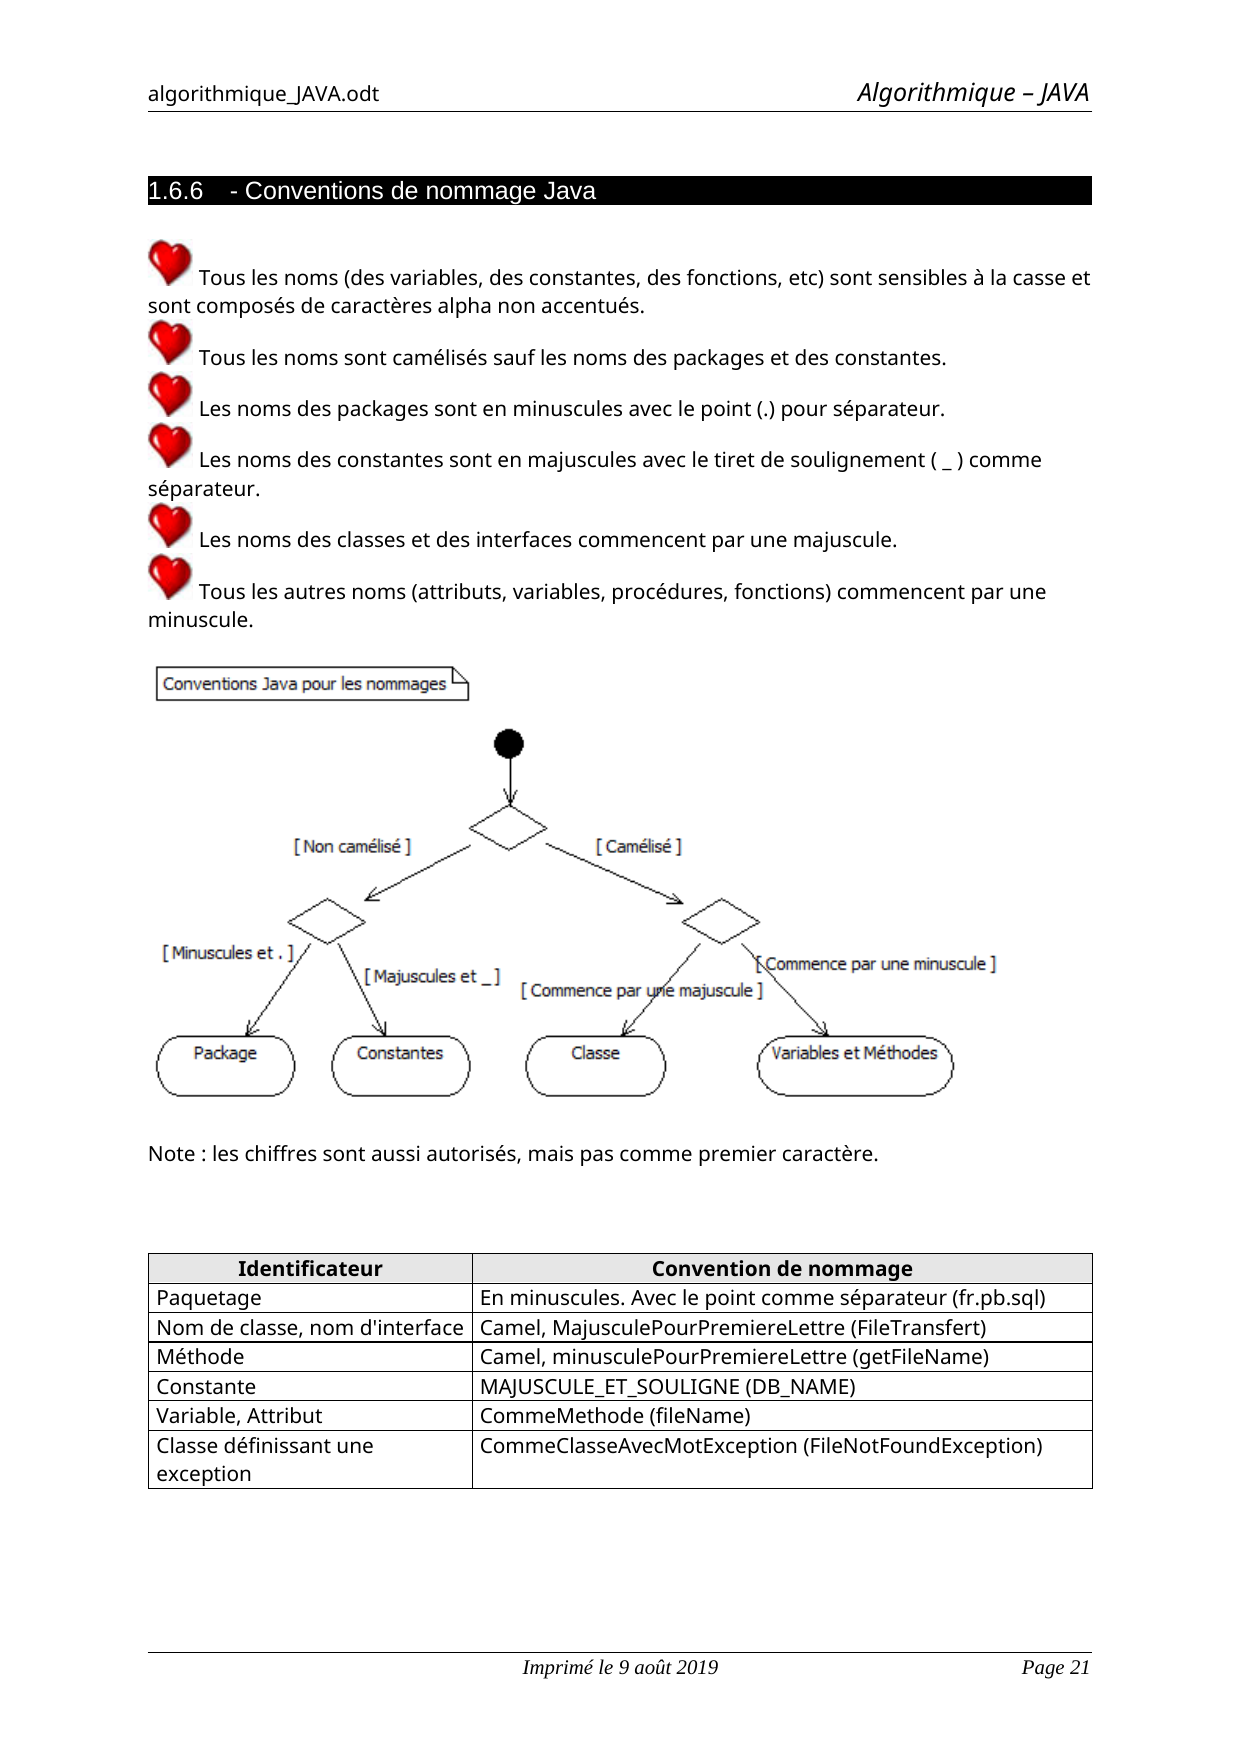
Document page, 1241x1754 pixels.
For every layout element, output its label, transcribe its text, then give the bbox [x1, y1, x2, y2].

table_cell Paquetage [149, 1284, 472, 1312]
text Tous les noms sont camélisés sauf les noms des packages et des constantes. [148, 320, 1092, 371]
text Les noms des packages sont en minuscules avec le point (.) pour séparateur. [148, 371, 1092, 423]
picture [147, 553, 193, 600]
table_cell CommeMethode (fileName) [473, 1401, 1092, 1430]
text Les noms des classes et des interfaces commencent par une majuscule. [148, 502, 1092, 554]
table_cell Camel, minusculePourPremiereLettre (getFileName) [473, 1343, 1092, 1371]
text Tous les autres noms (attributs, variables, procédures, fonctions) commencent par une minuscule. [148, 554, 1092, 634]
table_cell CommeClasseAvecMotException (FileNotFoundException) [473, 1431, 1092, 1488]
table_cell Classe définissant une exception [149, 1431, 472, 1488]
text Tous les noms (des variables, des constantes, des fonctions, etc) sont sensibles à la casse et sont composés de caractères alpha non accentués. [148, 240, 1092, 320]
text Note : les chiffres sont aussi autorisés, mais pas comme premier caractère. [148, 1139, 1092, 1168]
subtitle - Conventions de nommage Java [148, 176, 1092, 205]
picture [147, 239, 193, 286]
table_cell Camel, MajusculePourPremiereLettre (FileTransfert) [473, 1313, 1092, 1341]
picture [147, 662, 1006, 1111]
table_cell Variable, Attribut [149, 1401, 472, 1430]
table_cell Méthode [149, 1343, 472, 1371]
table_header Convention de nommage [473, 1254, 1092, 1282]
text Les noms des constantes sont en majuscules avec le tiret de soulignement ( _ ) comme séparateur. [148, 423, 1092, 502]
table_cell Nom de classe, nom d'interface [149, 1313, 472, 1341]
table_cell Constante [149, 1372, 472, 1400]
picture [147, 371, 193, 417]
picture [147, 319, 193, 365]
table_cell MAJUSCULE_ET_SOULIGNE (DB_NAME) [473, 1372, 1092, 1400]
table_header Identificateur [149, 1254, 472, 1282]
picture [147, 422, 193, 468]
table_cell En minuscules. Avec le point comme séparateur (fr.pb.sql) [473, 1284, 1092, 1312]
picture [147, 502, 193, 548]
